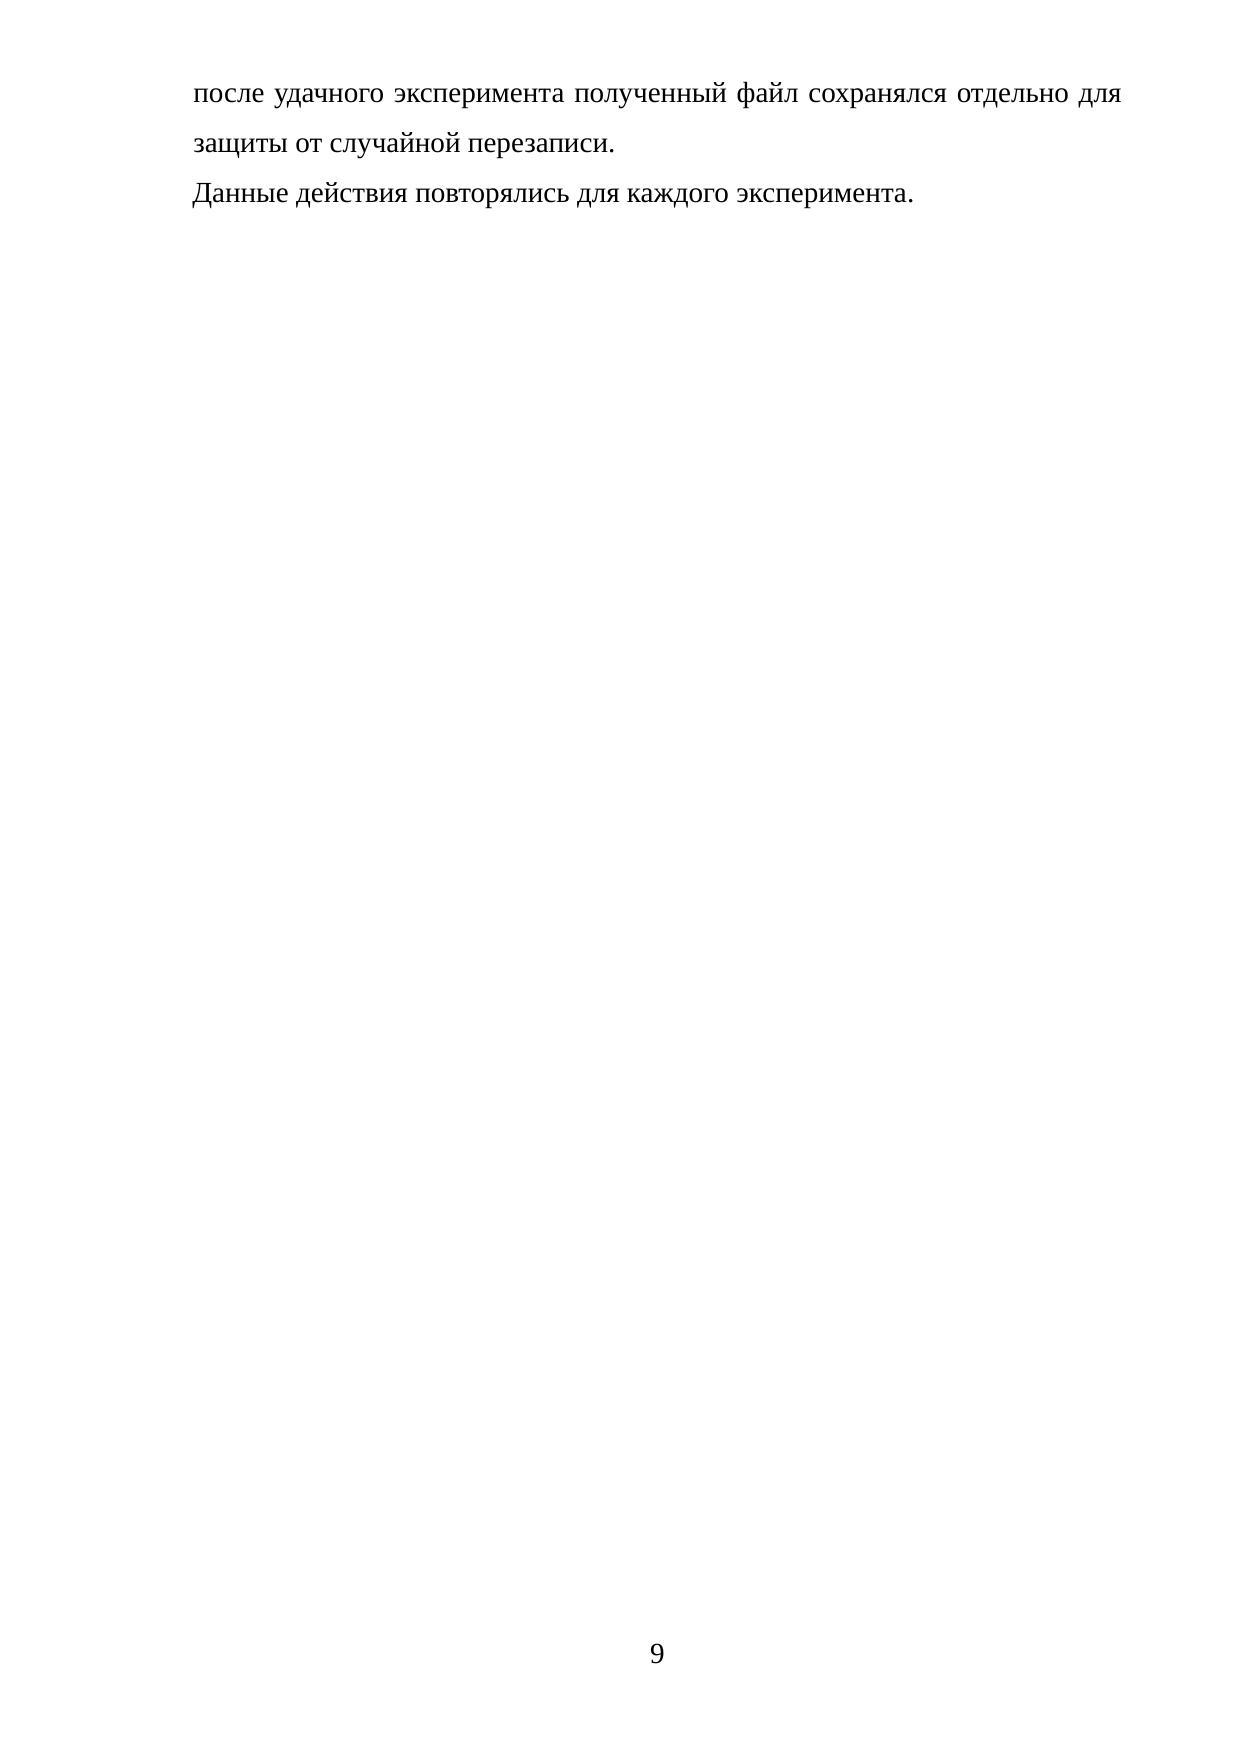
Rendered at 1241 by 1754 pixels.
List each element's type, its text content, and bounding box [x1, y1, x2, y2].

list после удачного эксперимента полученный файл сохранялся отдельно для защиты от случайной перезаписи. [156, 75, 1122, 159]
text Данные действия повторялись для каждого эксперимента. [118, 176, 1122, 209]
